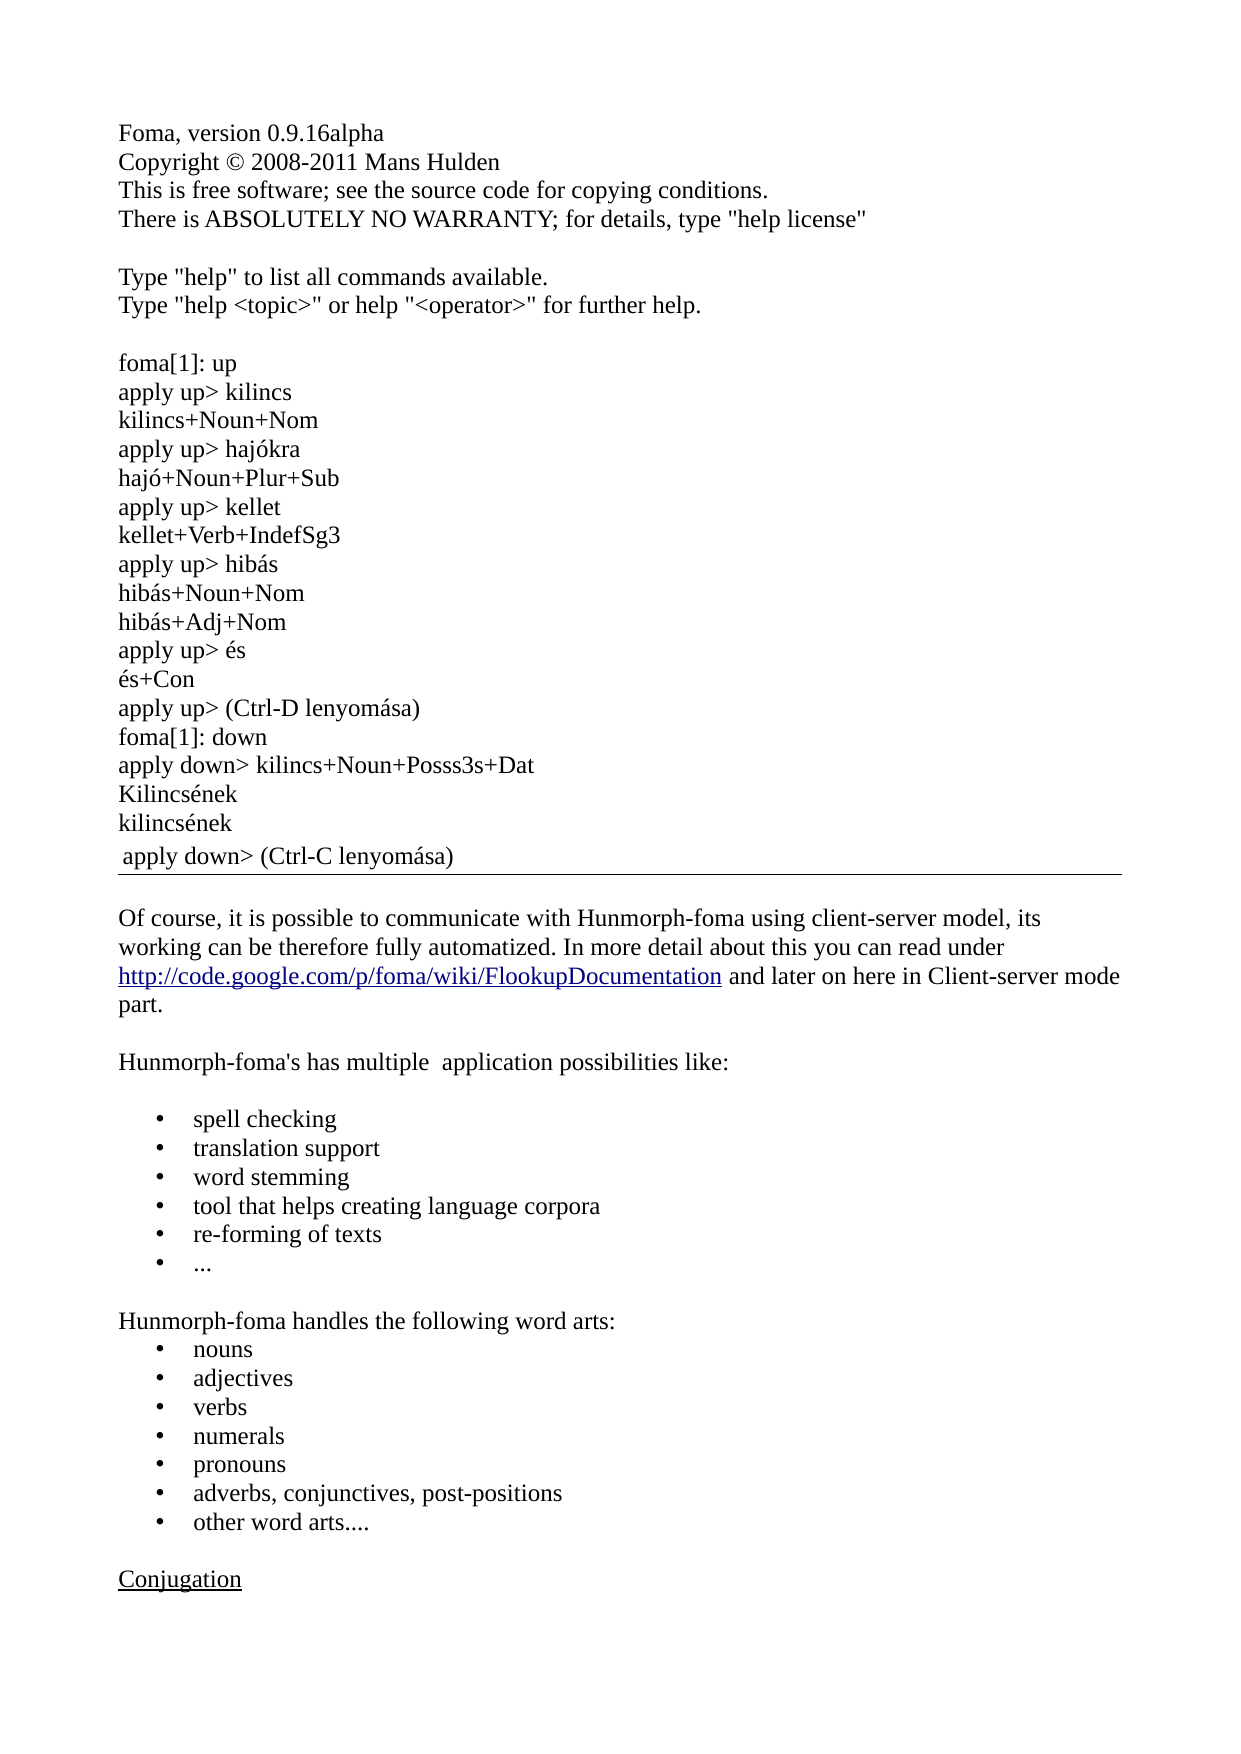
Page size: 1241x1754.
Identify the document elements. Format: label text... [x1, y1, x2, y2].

subtitle Type "help <topic>" or help "<operator>" for further help. [118, 291, 1122, 319]
subtitle Kilincsének [118, 779, 1122, 808]
subtitle pronouns [156, 1449, 1122, 1478]
subtitle numerals [156, 1421, 1122, 1449]
subtitle apply down> kilincs+Noun+Posss3s+Dat [118, 751, 1122, 779]
subtitle re-forming of texts [156, 1219, 1122, 1248]
subtitle hajó+Noun+Plur+Sub [118, 463, 1122, 492]
subtitle apply up> kellet [118, 492, 1122, 521]
subtitle apply up> és [118, 636, 1122, 664]
subtitle Hunmorph-foma handles the following word arts: [118, 1306, 1122, 1334]
subtitle kilincsének [118, 808, 1122, 837]
subtitle apply up> (Ctrl-D lenyomása) [118, 693, 1122, 722]
subtitle other word arts.... [156, 1507, 1122, 1536]
subtitle adverbs, conjunctives, post-positions [156, 1478, 1122, 1507]
subtitle word stemming [156, 1162, 1122, 1191]
subtitle nouns [156, 1334, 1122, 1363]
subtitle Foma, version 0.9.16alpha [118, 118, 1122, 147]
subtitle Hunmorph-foma's has multiple application possibilities like: [118, 1047, 1122, 1076]
subtitle Conjugation [118, 1564, 1122, 1593]
subtitle kellet+Verb+IndefSg3 [118, 521, 1122, 549]
subtitle apply down> (Ctrl-C lenyomása) [118, 837, 1122, 874]
subtitle translation support [156, 1133, 1122, 1162]
subtitle foma[1]: down [118, 722, 1122, 751]
subtitle tool that helps creating language corpora [156, 1191, 1122, 1219]
subtitle hibás+Noun+Nom [118, 578, 1122, 607]
subtitle There is ABSOLUTELY NO WARRANTY; for details, type "help license" [118, 204, 1122, 233]
subtitle This is free software; see the source code for copying conditions. [118, 176, 1122, 204]
subtitle Type "help" to list all commands available. [118, 262, 1122, 291]
subtitle Copyright © 2008-2011 Mans Hulden [118, 147, 1122, 176]
subtitle foma[1]: up [118, 348, 1122, 377]
subtitle spell checking [156, 1104, 1122, 1133]
subtitle apply up> hajókra [118, 434, 1122, 463]
subtitle kilincs+Noun+Nom [118, 406, 1122, 434]
subtitle verbs [156, 1392, 1122, 1421]
subtitle apply up> hibás [118, 549, 1122, 578]
subtitle és+Con [118, 664, 1122, 693]
subtitle Of course, it is possible to communicate with Hunmorph-foma using client-server model, its working can be therefore fully automatized. In more detail about this you can read under http://code.google.com/p/foma/wiki/FlookupDocumentation and later on here in Client-server mode part. [118, 903, 1122, 1018]
subtitle adjectives [156, 1363, 1122, 1392]
subtitle apply up> kilincs [118, 377, 1122, 406]
subtitle hibás+Adj+Nom [118, 607, 1122, 636]
subtitle ... [156, 1248, 1122, 1277]
